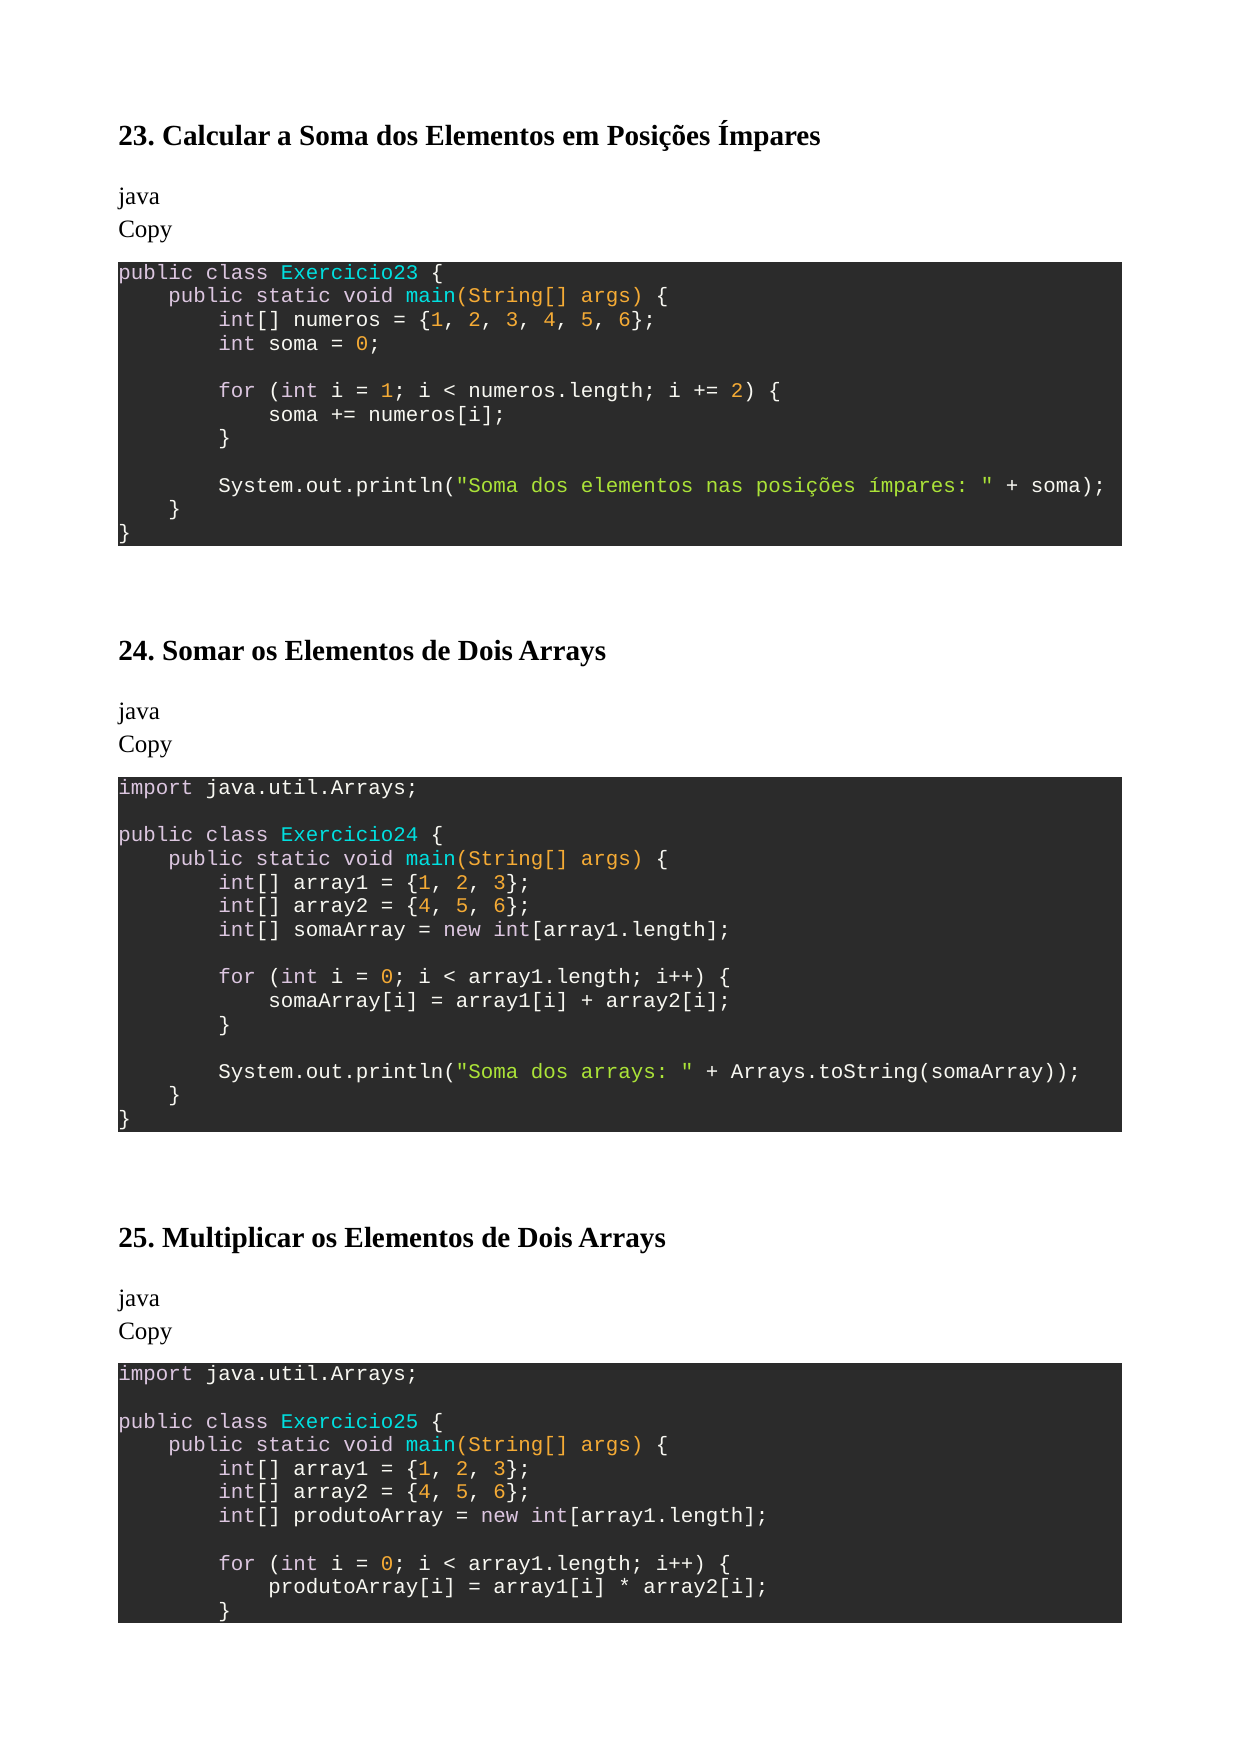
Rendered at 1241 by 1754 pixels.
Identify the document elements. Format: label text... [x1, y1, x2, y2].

text } [118, 522, 1122, 546]
text somaArray[i] = array1[i] + array2[i]; [118, 990, 1122, 1013]
text public class Exercicio24 { [118, 824, 1122, 848]
text int[] somaArray = new int[array1.length]; [118, 919, 1122, 943]
subtitle 23. Calcular a Soma dos Elementos em Posições Ímpares [118, 118, 1122, 152]
text } [118, 1600, 1122, 1623]
text } [118, 427, 1122, 451]
text System.out.println("Soma dos elementos nas posições ímpares: " + soma); [118, 474, 1122, 498]
subtitle 24. Somar os Elementos de Dois Arrays [118, 633, 1122, 667]
text int soma = 0; [118, 333, 1122, 356]
text int[] array2 = {4, 5, 6}; [118, 895, 1122, 919]
text Copy [118, 729, 1122, 758]
text } [118, 498, 1122, 522]
text produtoArray[i] = array1[i] * array2[i]; [118, 1576, 1122, 1600]
text Copy [118, 214, 1122, 243]
text import java.util.Arrays; [118, 777, 1122, 801]
text java [118, 181, 1122, 210]
text for (int i = 1; i < numeros.length; i += 2) { [118, 380, 1122, 404]
text System.out.println("Soma dos arrays: " + Arrays.toString(somaArray)); [118, 1061, 1122, 1084]
text for (int i = 0; i < array1.length; i++) { [118, 1552, 1122, 1576]
text int[] array1 = {1, 2, 3}; [118, 1458, 1122, 1482]
text import java.util.Arrays; [118, 1363, 1122, 1387]
subtitle 25. Multiplicar os Elementos de Dois Arrays [118, 1220, 1122, 1253]
text int[] array1 = {1, 2, 3}; [118, 872, 1122, 895]
text int[] array2 = {4, 5, 6}; [118, 1482, 1122, 1505]
text public static void main(String[] args) { [118, 285, 1122, 309]
text public class Exercicio23 { [118, 262, 1122, 285]
text for (int i = 0; i < array1.length; i++) { [118, 966, 1122, 990]
text public class Exercicio25 { [118, 1411, 1122, 1434]
text int[] numeros = {1, 2, 3, 4, 5, 6}; [118, 309, 1122, 333]
text public static void main(String[] args) { [118, 1434, 1122, 1458]
text } [118, 1108, 1122, 1132]
text java [118, 1283, 1122, 1311]
text java [118, 696, 1122, 725]
text } [118, 1084, 1122, 1108]
text Copy [118, 1316, 1122, 1344]
text } [118, 1013, 1122, 1037]
text int[] produtoArray = new int[array1.length]; [118, 1505, 1122, 1529]
text soma += numeros[i]; [118, 404, 1122, 427]
text public static void main(String[] args) { [118, 848, 1122, 872]
